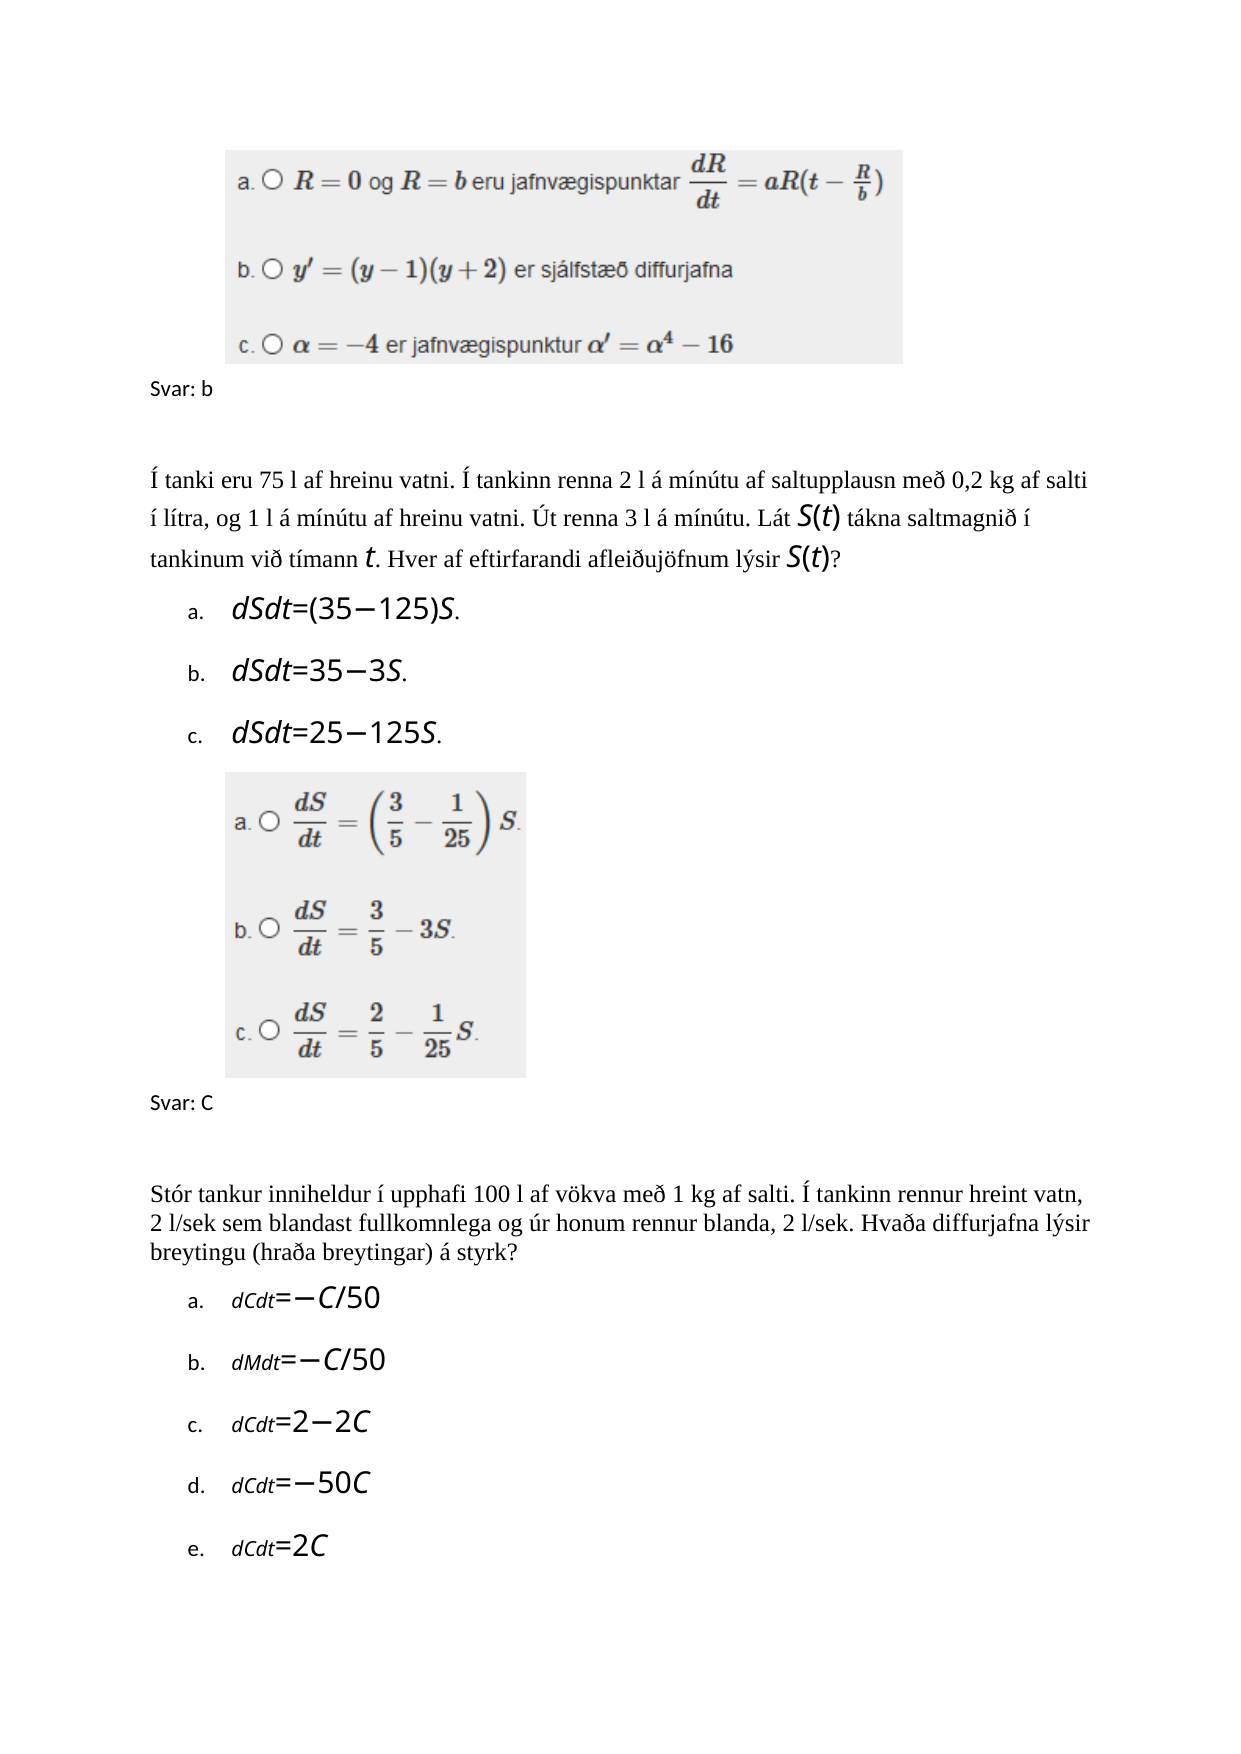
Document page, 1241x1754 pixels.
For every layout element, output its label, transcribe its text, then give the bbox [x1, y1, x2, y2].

list dSdt=35−3S. [187, 649, 1090, 690]
text Í tanki eru 75 l af hreinu vatni. Í tankinn renna 2 l á mínútu af saltupplausn með 0,2 kg af salti í lítra, og 1 l á mínútu af hreinu vatni. Út renna 3 l á mínútu. Lát S(t) tákna saltmagnið í tankinum við tímann t. Hver af eftirfarandi afleiðujöfnum lýsir S(t)? [150, 466, 1090, 577]
text Svar: C [150, 1088, 1090, 1116]
text Svar: b [150, 374, 1090, 402]
list dCdt=2−2C [187, 1400, 1090, 1441]
picture [225, 772, 527, 1078]
list dMdt=−C/50 [187, 1338, 1090, 1379]
list dCdt=−50C [187, 1462, 1090, 1503]
list dSdt=25−125S. [187, 711, 1090, 752]
text Stór tankur inniheldur í upphafi 100 l af vökva með 1 kg af salti. Í tankinn rennur hreint vatn, 2 l/sek sem blandast fullkomnlega og úr honum rennur blanda, 2 l/sek. Hvaða diffurjafna lýsir breytingu (hraða breytingar) á styrk? [150, 1179, 1090, 1265]
picture [225, 150, 904, 364]
list dSdt=(35−125)S. [187, 587, 1090, 628]
list dCdt=2C [187, 1524, 1090, 1565]
list dCdt=−C/50 [187, 1276, 1090, 1317]
